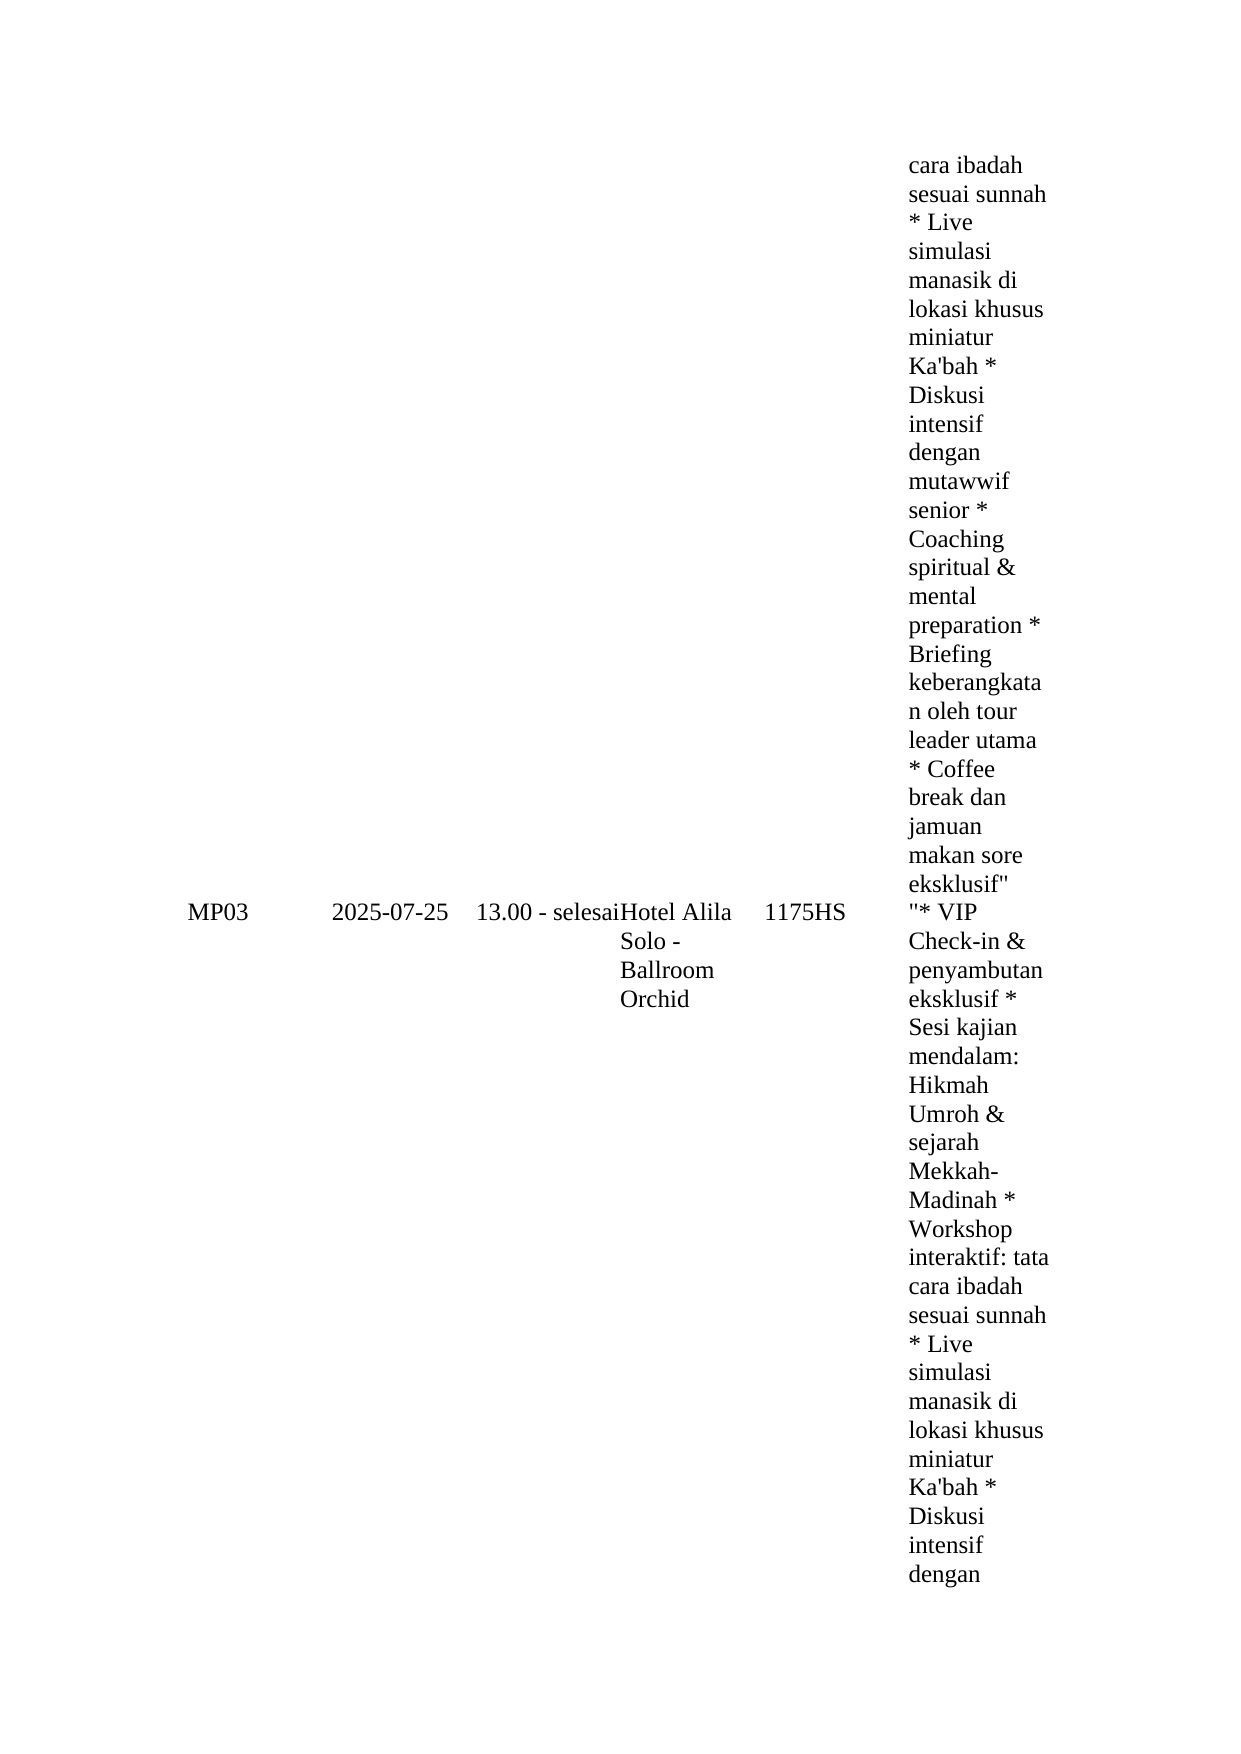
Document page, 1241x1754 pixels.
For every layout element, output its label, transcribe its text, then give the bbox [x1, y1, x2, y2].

table_cell 1175HS [764, 898, 908, 1587]
table_cell Hotel Alila Solo - Ballroom Orchid [620, 898, 764, 1587]
table_cell MP03 [188, 898, 332, 1587]
table_cell [764, 150, 908, 897]
table_cell [332, 150, 476, 897]
table_cell Hotel Alila Solo - Ballroom Orchid [620, 150, 764, 897]
table_cell cara ibadah sesuai sunnah * Live simulasi manasik di lokasi khusus miniatur Ka'bah * Diskusi intensif dengan mutawwif senior * Coaching spiritual & mental preparation * Briefing keberangkatan oleh tour leader utama * Coffee break dan jamuan makan sore eksklusif" [908, 150, 1053, 897]
table_cell 2025-07-25 [332, 898, 476, 1587]
table_cell [188, 150, 332, 897]
table_cell "* VIP Check-in & penyambutan eksklusif * Sesi kajian mendalam: Hikmah Umroh & sejarah Mekkah-Madinah * Workshop interaktif: tata cara ibadah sesuai sunnah * Live simulasi manasik di lokasi khusus miniatur Ka'bah * Diskusi intensif dengan [908, 898, 1053, 1587]
table_cell 13.00 - selesai [476, 150, 620, 897]
table_cell 13.00 - selesai [476, 898, 620, 1587]
